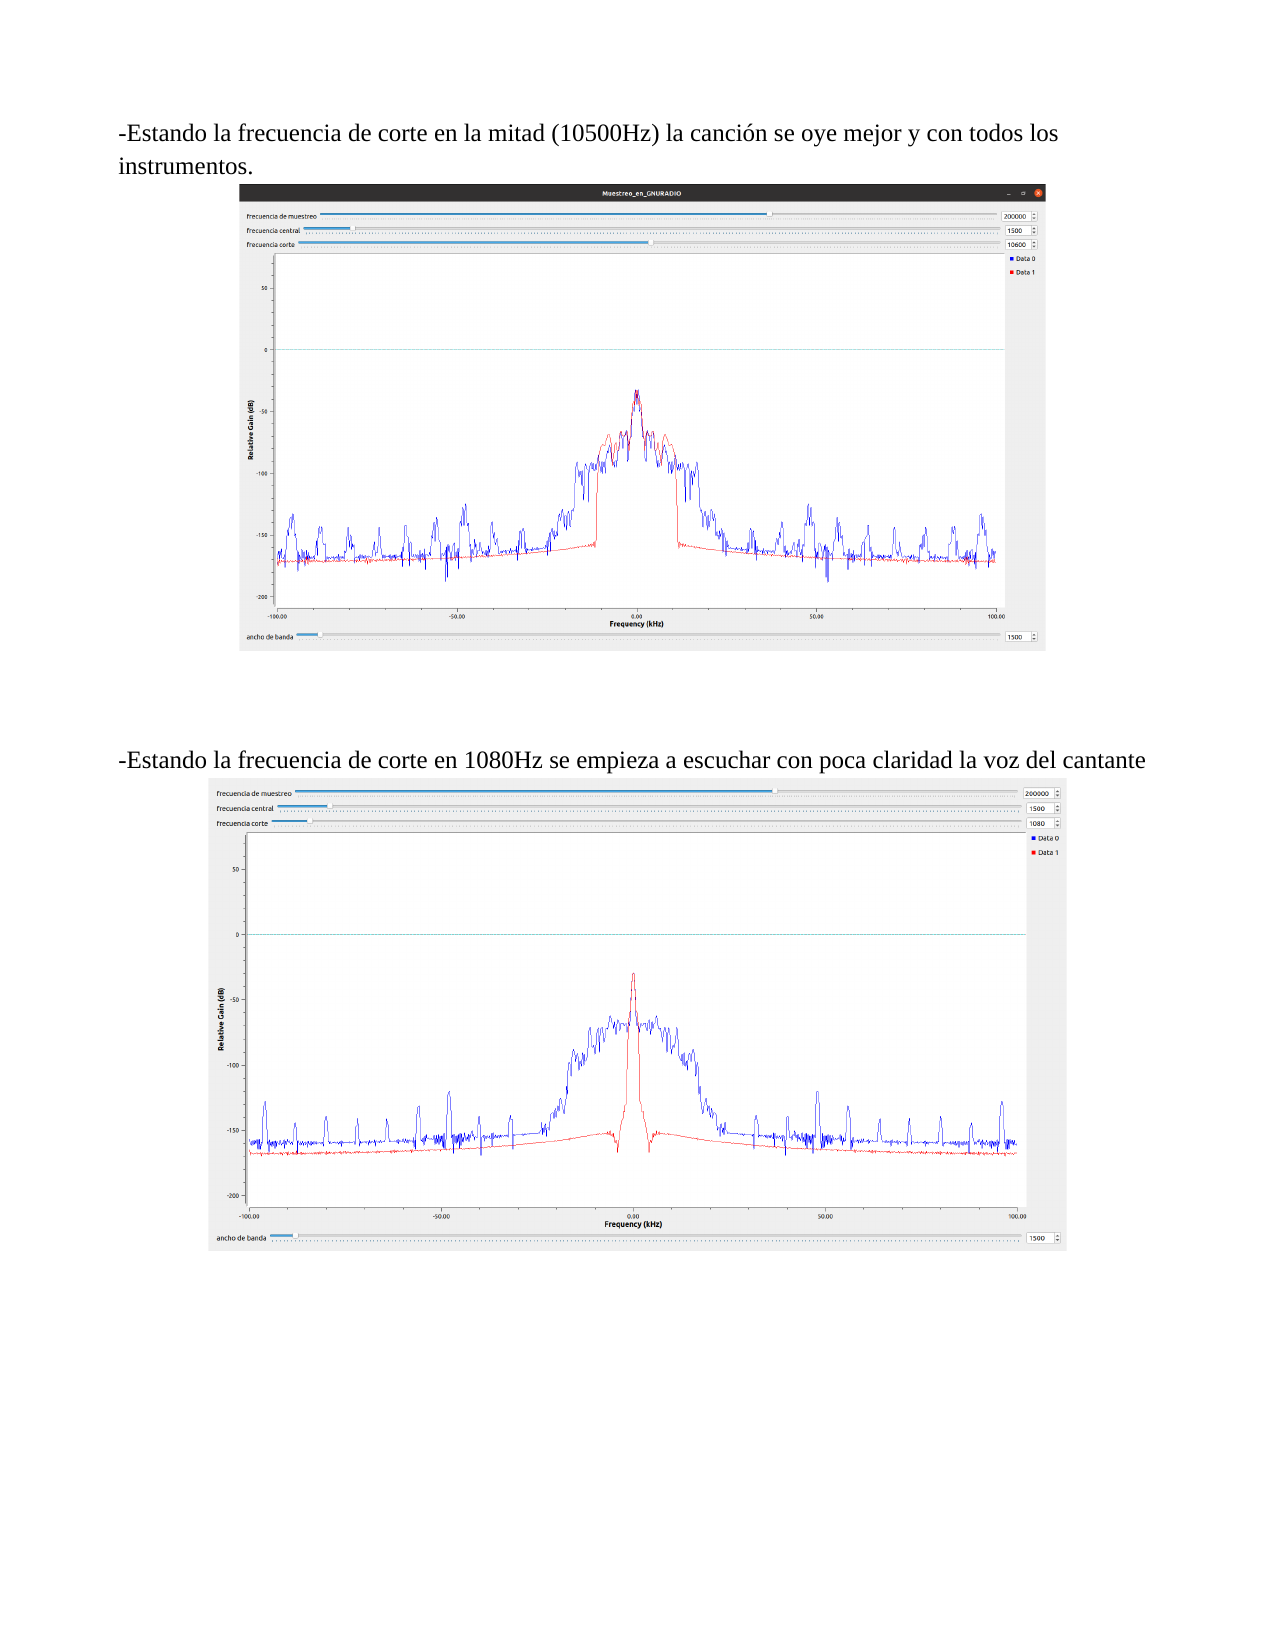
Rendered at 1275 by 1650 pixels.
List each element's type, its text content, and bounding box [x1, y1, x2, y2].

text -Estando la frecuencia de corte en la mitad (10500Hz) la canción se oye mejor y con todos los instrumentos. [118, 118, 1157, 180]
text -Estando la frecuencia de corte en 1080Hz se empieza a escuchar con poca claridad la voz del cantante [118, 746, 1157, 774]
